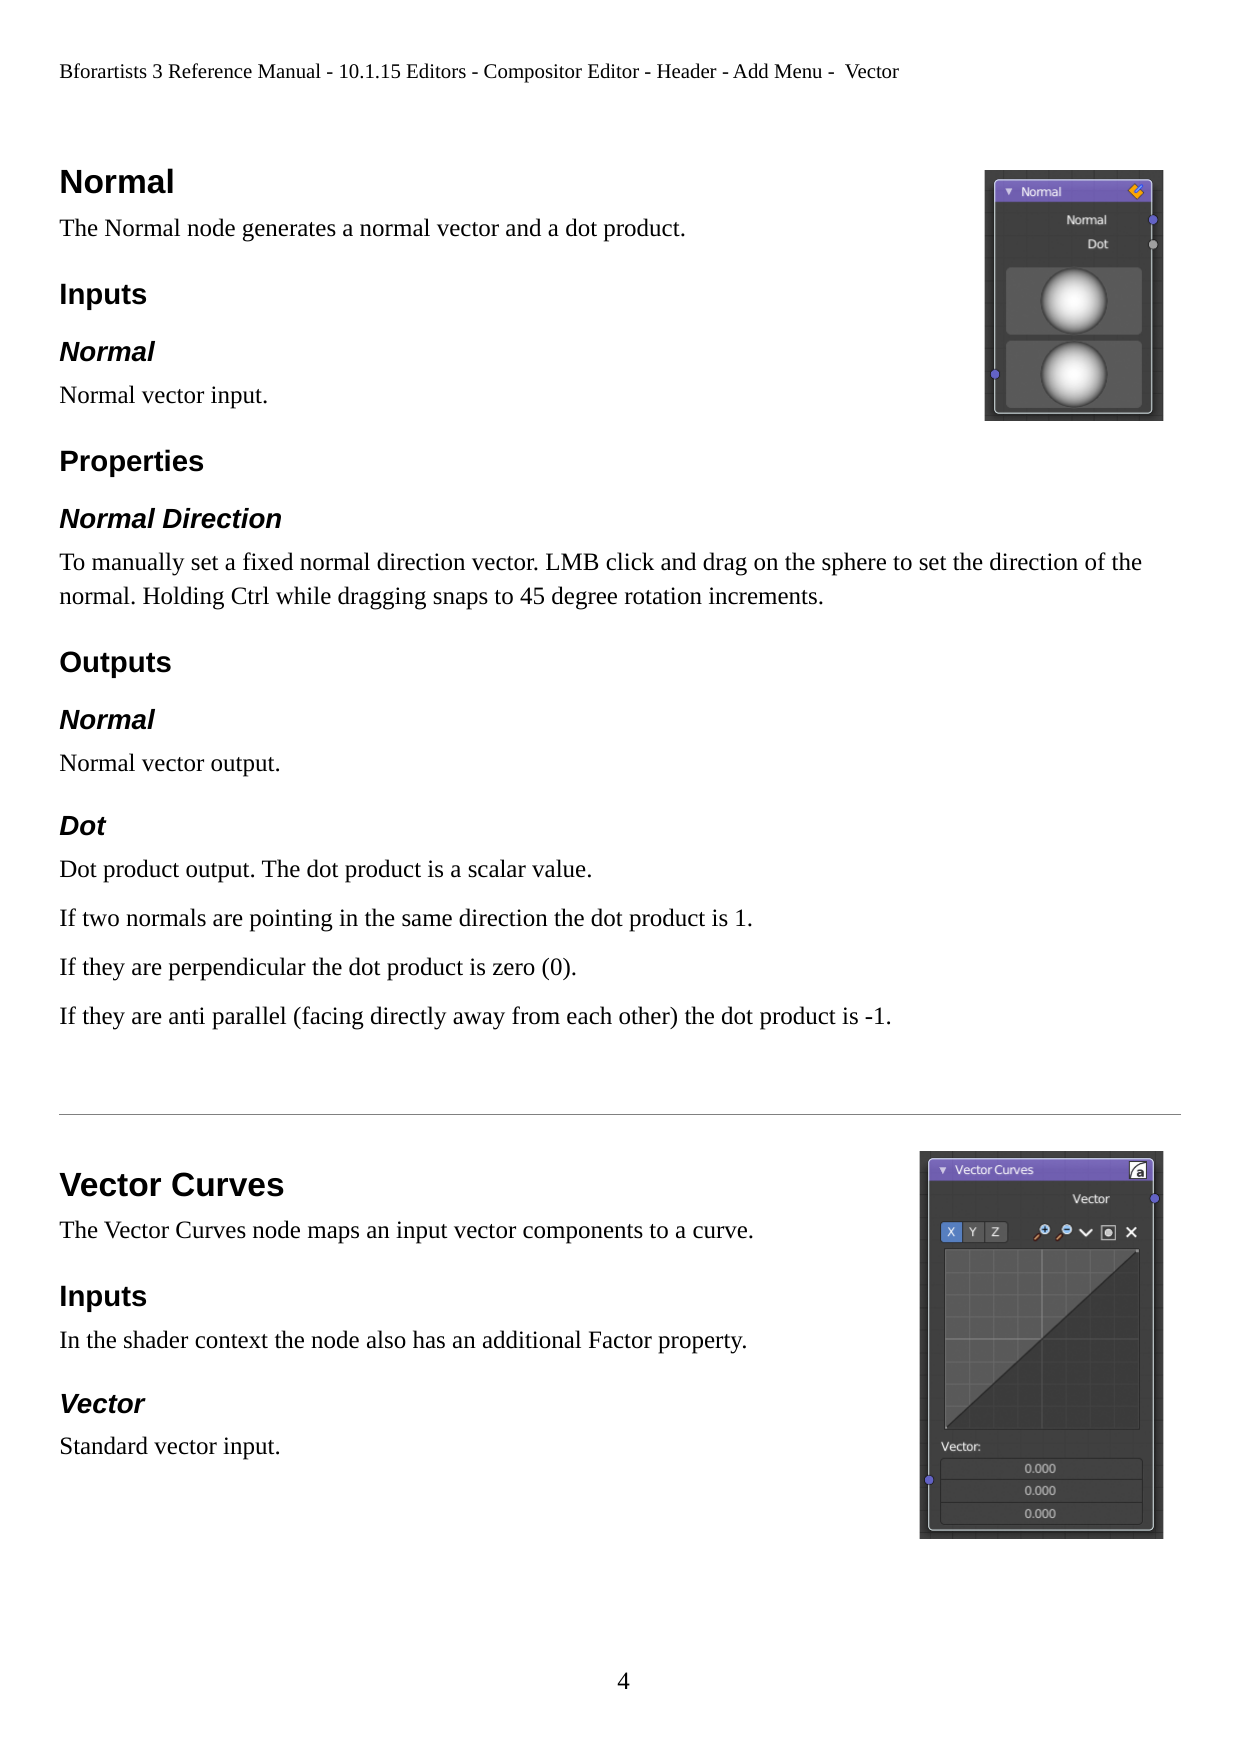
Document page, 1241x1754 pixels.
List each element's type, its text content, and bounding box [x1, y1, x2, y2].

subtitle Normal [59, 162, 1181, 201]
subtitle [1164, 1164, 1181, 1203]
subtitle [1164, 336, 1181, 368]
text If they are perpendicular the dot product is zero (0). [59, 952, 1181, 981]
subtitle Properties [59, 444, 1181, 477]
text In the shader context the node also has an additional Factor property. [59, 1325, 919, 1354]
text Dot product output. The dot product is a scalar value. [59, 854, 1181, 883]
subtitle Vector [59, 1387, 919, 1419]
subtitle Vector Curves [59, 1164, 919, 1203]
subtitle Normal [59, 704, 1181, 736]
text The Normal node generates a normal vector and a dot product. [59, 213, 984, 242]
picture [984, 170, 1164, 421]
subtitle Inputs [59, 277, 984, 311]
subtitle Outputs [59, 645, 1181, 679]
text Normal vector input. [59, 380, 984, 409]
subtitle Normal [59, 336, 984, 368]
subtitle [1164, 1279, 1181, 1313]
text If they are anti parallel (facing directly away from each other) the dot product is -1. [59, 1001, 1181, 1030]
subtitle Inputs [59, 1279, 919, 1313]
subtitle Dot [59, 810, 1181, 842]
text Normal vector output. [59, 748, 1181, 777]
text Standard vector input. [59, 1431, 919, 1460]
subtitle [1164, 277, 1181, 311]
text To manually set a fixed normal direction vector. LMB click and drag on the sphere to set the direction of the normal. Holding Ctrl while dragging snaps to 45 degree rotation increments. [59, 547, 1181, 610]
text [1164, 380, 1181, 409]
text [1164, 1431, 1181, 1460]
subtitle Normal Direction [59, 502, 1181, 534]
text If two normals are pointing in the same direction the dot product is 1. [59, 903, 1181, 932]
picture [919, 1151, 1164, 1539]
subtitle [1164, 1387, 1181, 1419]
text The Vector Curves node maps an input vector components to a curve. [59, 1216, 919, 1244]
